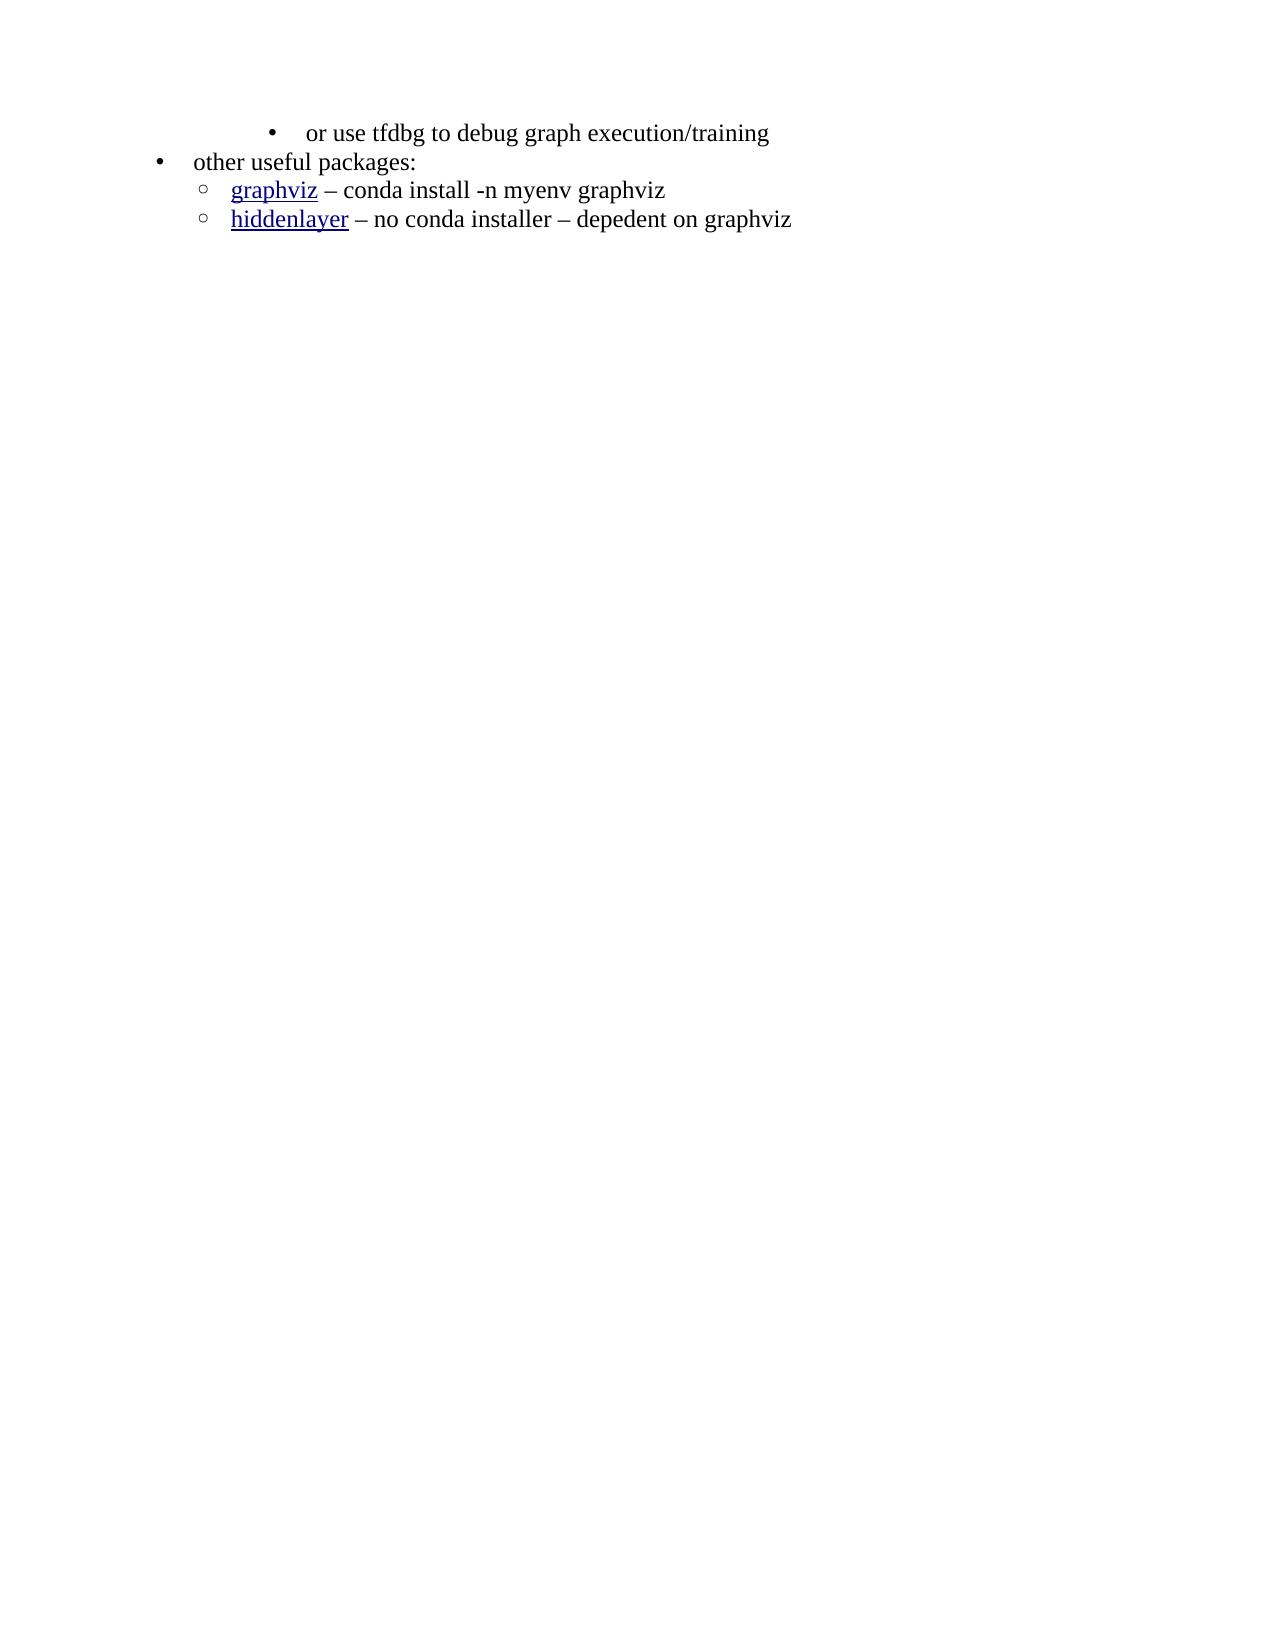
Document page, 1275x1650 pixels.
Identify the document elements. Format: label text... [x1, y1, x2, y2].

list graphviz – conda install -n myenv graphviz [193, 176, 1157, 204]
list other useful packages: [156, 147, 1157, 176]
list hiddenlayer – no conda installer – depedent on graphviz [193, 204, 1157, 233]
list or use tfdbg to debug graph execution/training [268, 118, 1157, 147]
